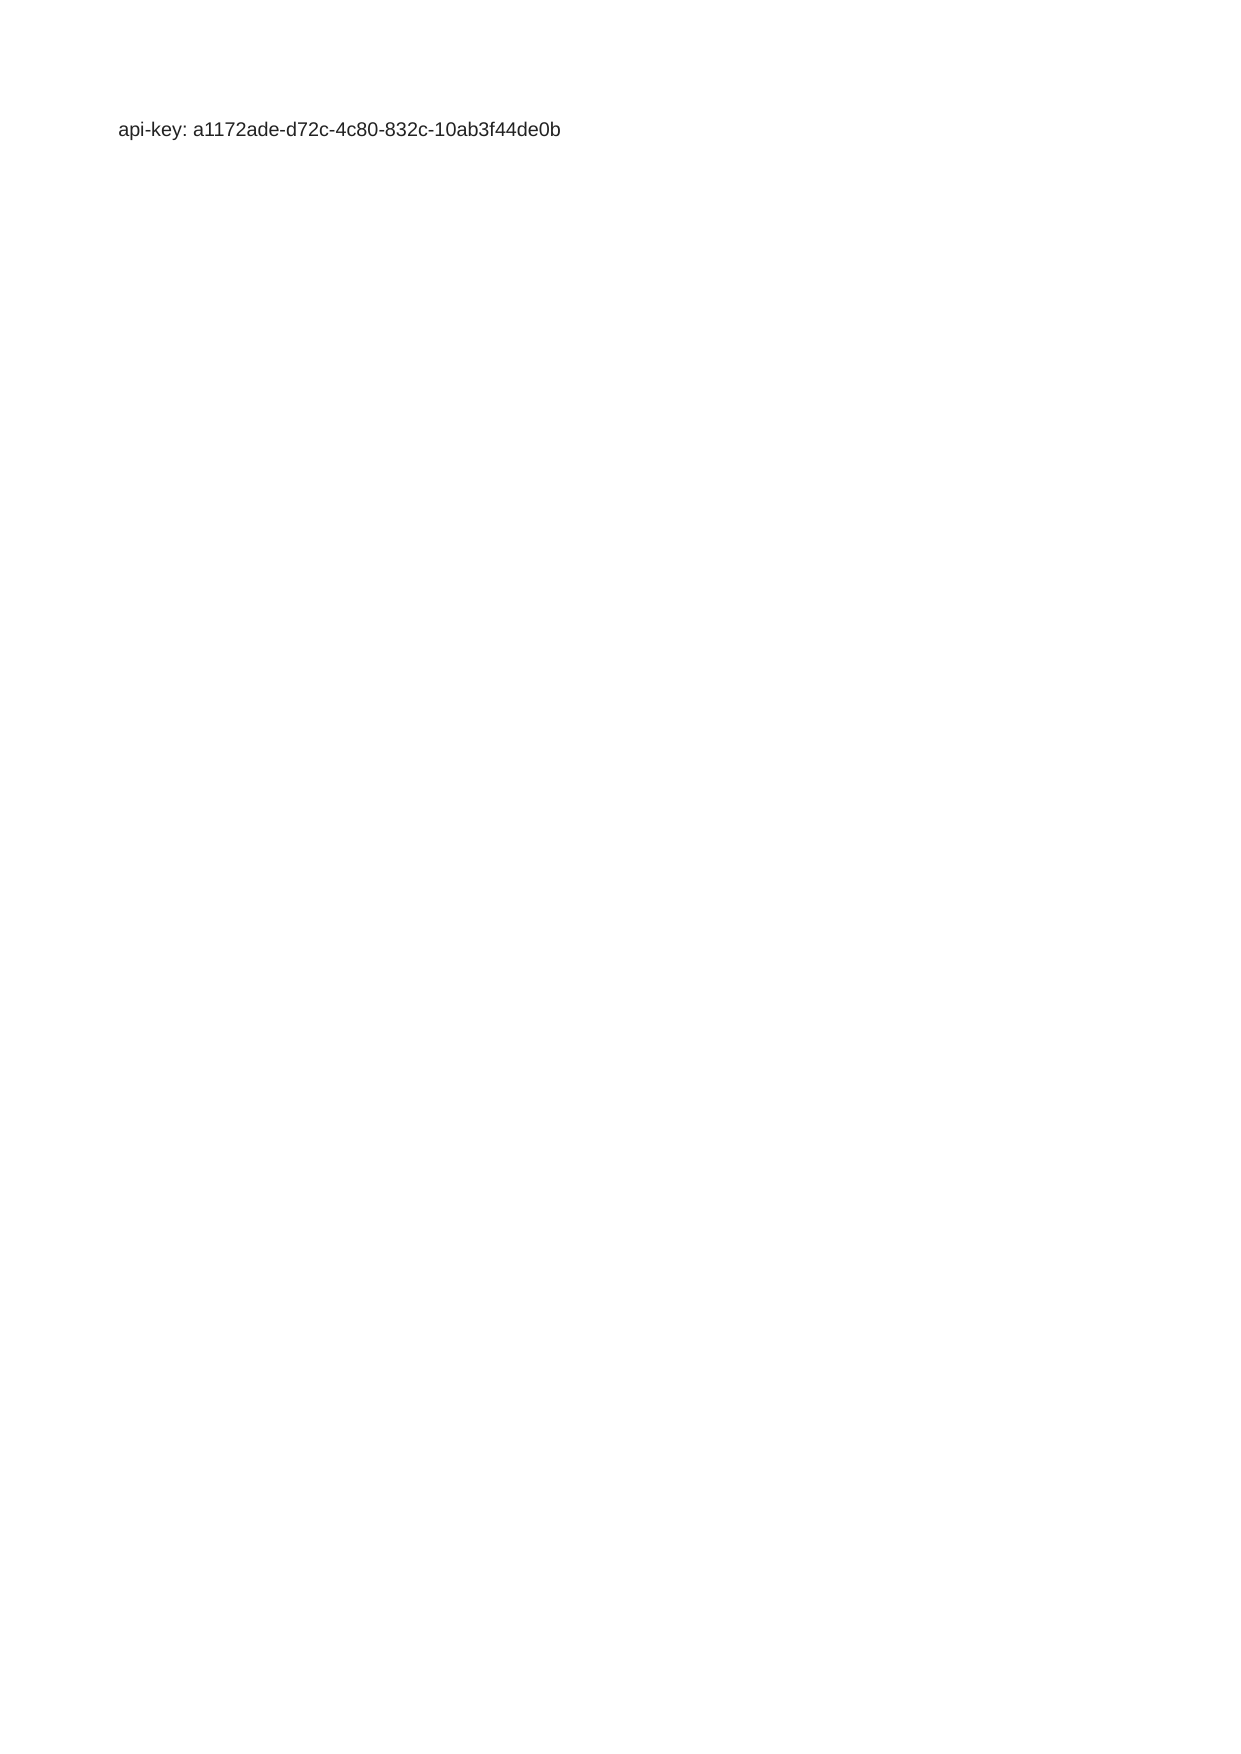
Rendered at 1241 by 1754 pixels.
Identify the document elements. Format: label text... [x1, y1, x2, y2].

text api-key: a1172ade-d72c-4c80-832c-10ab3f44de0b [118, 118, 1122, 141]
